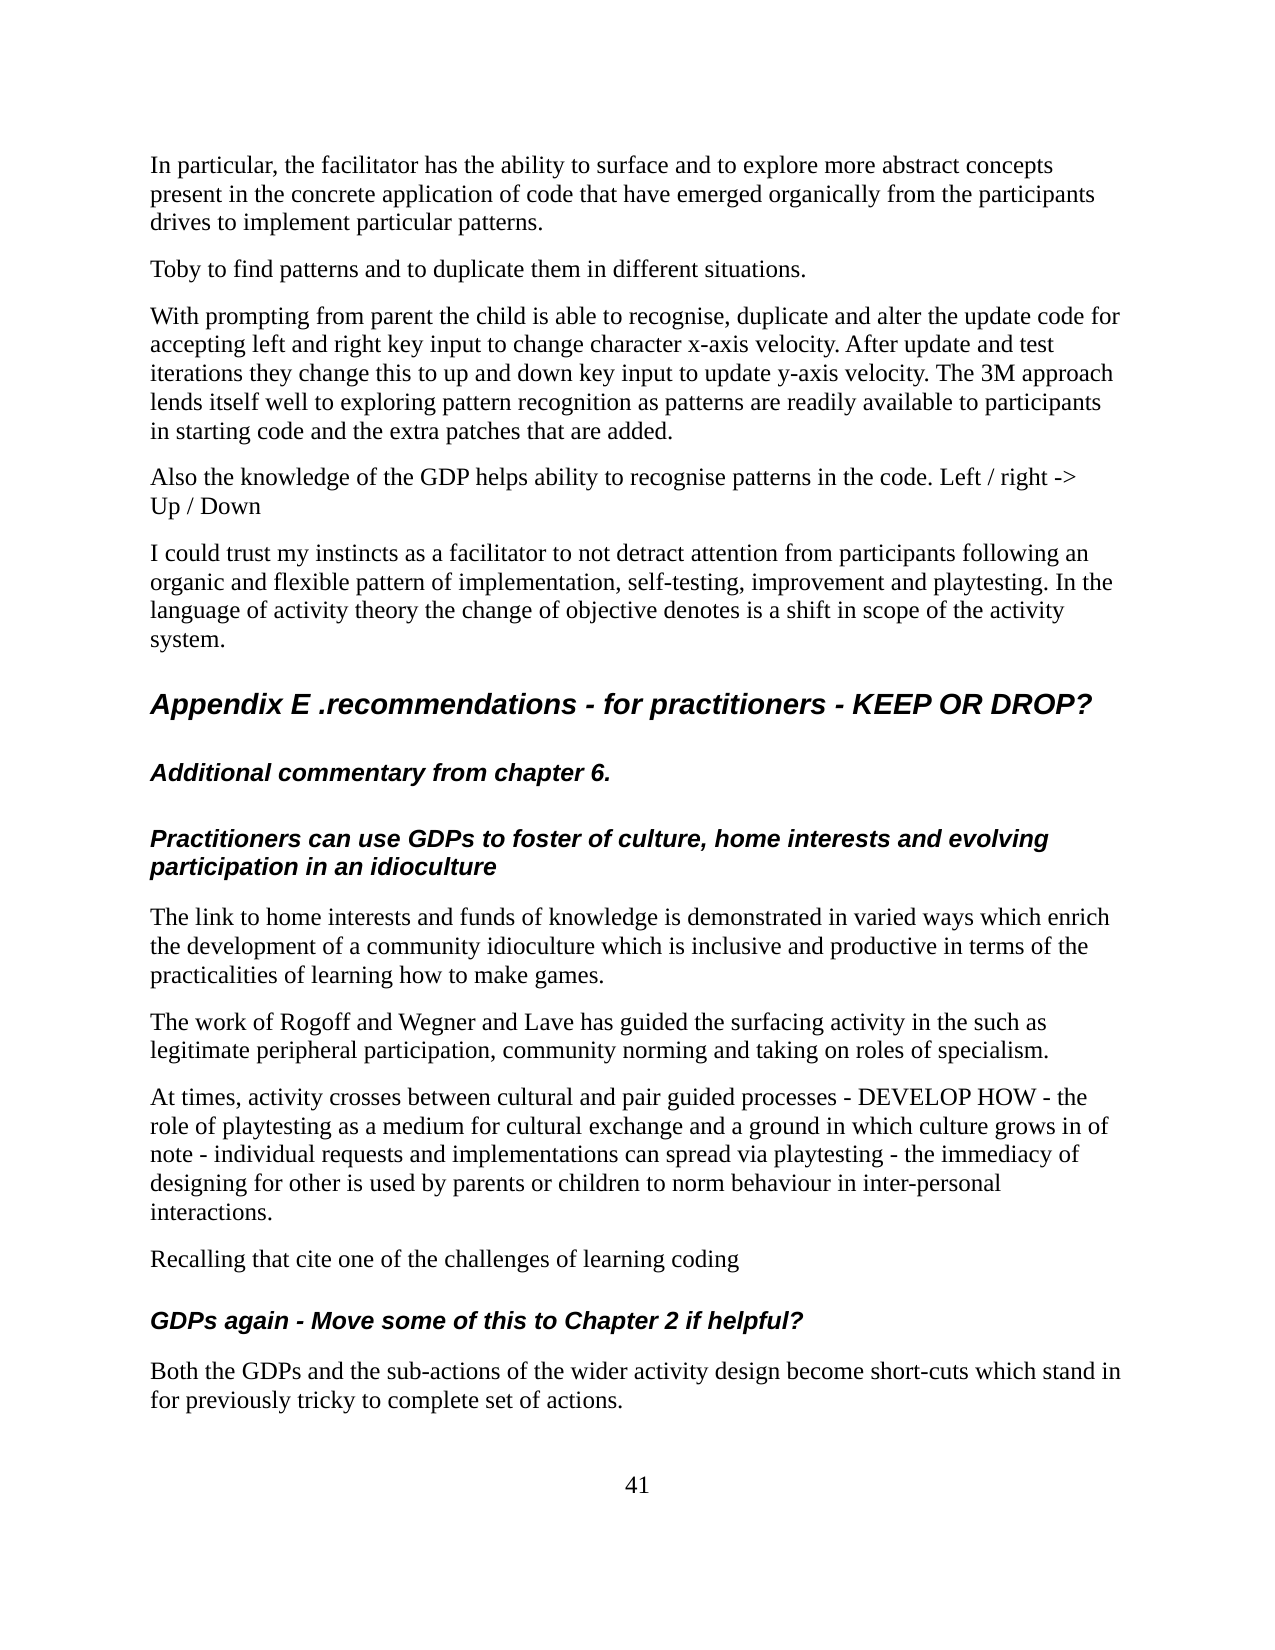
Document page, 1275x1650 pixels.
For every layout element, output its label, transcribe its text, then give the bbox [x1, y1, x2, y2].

text The work of Rogoff and Wegner and Lave has guided the surfacing activity in the such as legitimate peripheral participation, community norming and taking on roles of specialism. [150, 1007, 1125, 1064]
text I could trust my instincts as a facilitator to not detract attention from participants following an organic and flexible pattern of implementation, self-testing, improvement and playtesting. In the language of activity theory the change of objective denotes is a shift in scope of the activity system. [150, 538, 1125, 653]
text In particular, the facilitator has the ability to surface and to explore more abstract concepts present in the concrete application of code that have emerged organically from the participants drives to implement particular patterns. [150, 150, 1125, 236]
subtitle Practitioners can use GDPs to foster of culture, home interests and evolving participation in an idioculture [150, 824, 1125, 881]
subtitle Appendix E .recommendations - for practitioners - KEEP OR DROP? [150, 687, 1125, 720]
subtitle GDPs again - Move some of this to Chapter 2 if helpful? [150, 1306, 1125, 1335]
text Toby to find patterns and to duplicate them in different situations. [150, 254, 1125, 283]
text Also the knowledge of the GDP helps ability to recognise patterns in the code. Left / right -> Up / Down [150, 462, 1125, 520]
text With prompting from parent the child is able to recognise, duplicate and alter the update code for accepting left and right key input to change character x-axis velocity. After update and test iterations they change this to up and down key input to update y-axis velocity. The 3M approach lends itself well to exploring pattern recognition as patterns are readily available to participants in starting code and the extra patches that are added. [150, 301, 1125, 444]
text The link to home interests and funds of knowledge is demonstrated in varied ways which enrich the development of a community idioculture which is inclusive and productive in terms of the practicalities of learning how to make games. [150, 902, 1125, 989]
subtitle Additional commentary from chapter 6. [150, 758, 1125, 786]
text Recalling that cite one of the challenges of learning coding [150, 1244, 1125, 1272]
text At times, activity crosses between cultural and pair guided processes - DEVELOP HOW - the role of playtesting as a medium for cultural exchange and a ground in which culture grows in of note - individual requests and implementations can spread via playtesting - the immediacy of designing for other is used by parents or children to norm behaviour in inter-personal interactions. [150, 1082, 1125, 1226]
text Both the GDPs and the sub-actions of the wider activity design become short-cuts which stand in for previously tricky to complete set of actions. [150, 1356, 1125, 1414]
